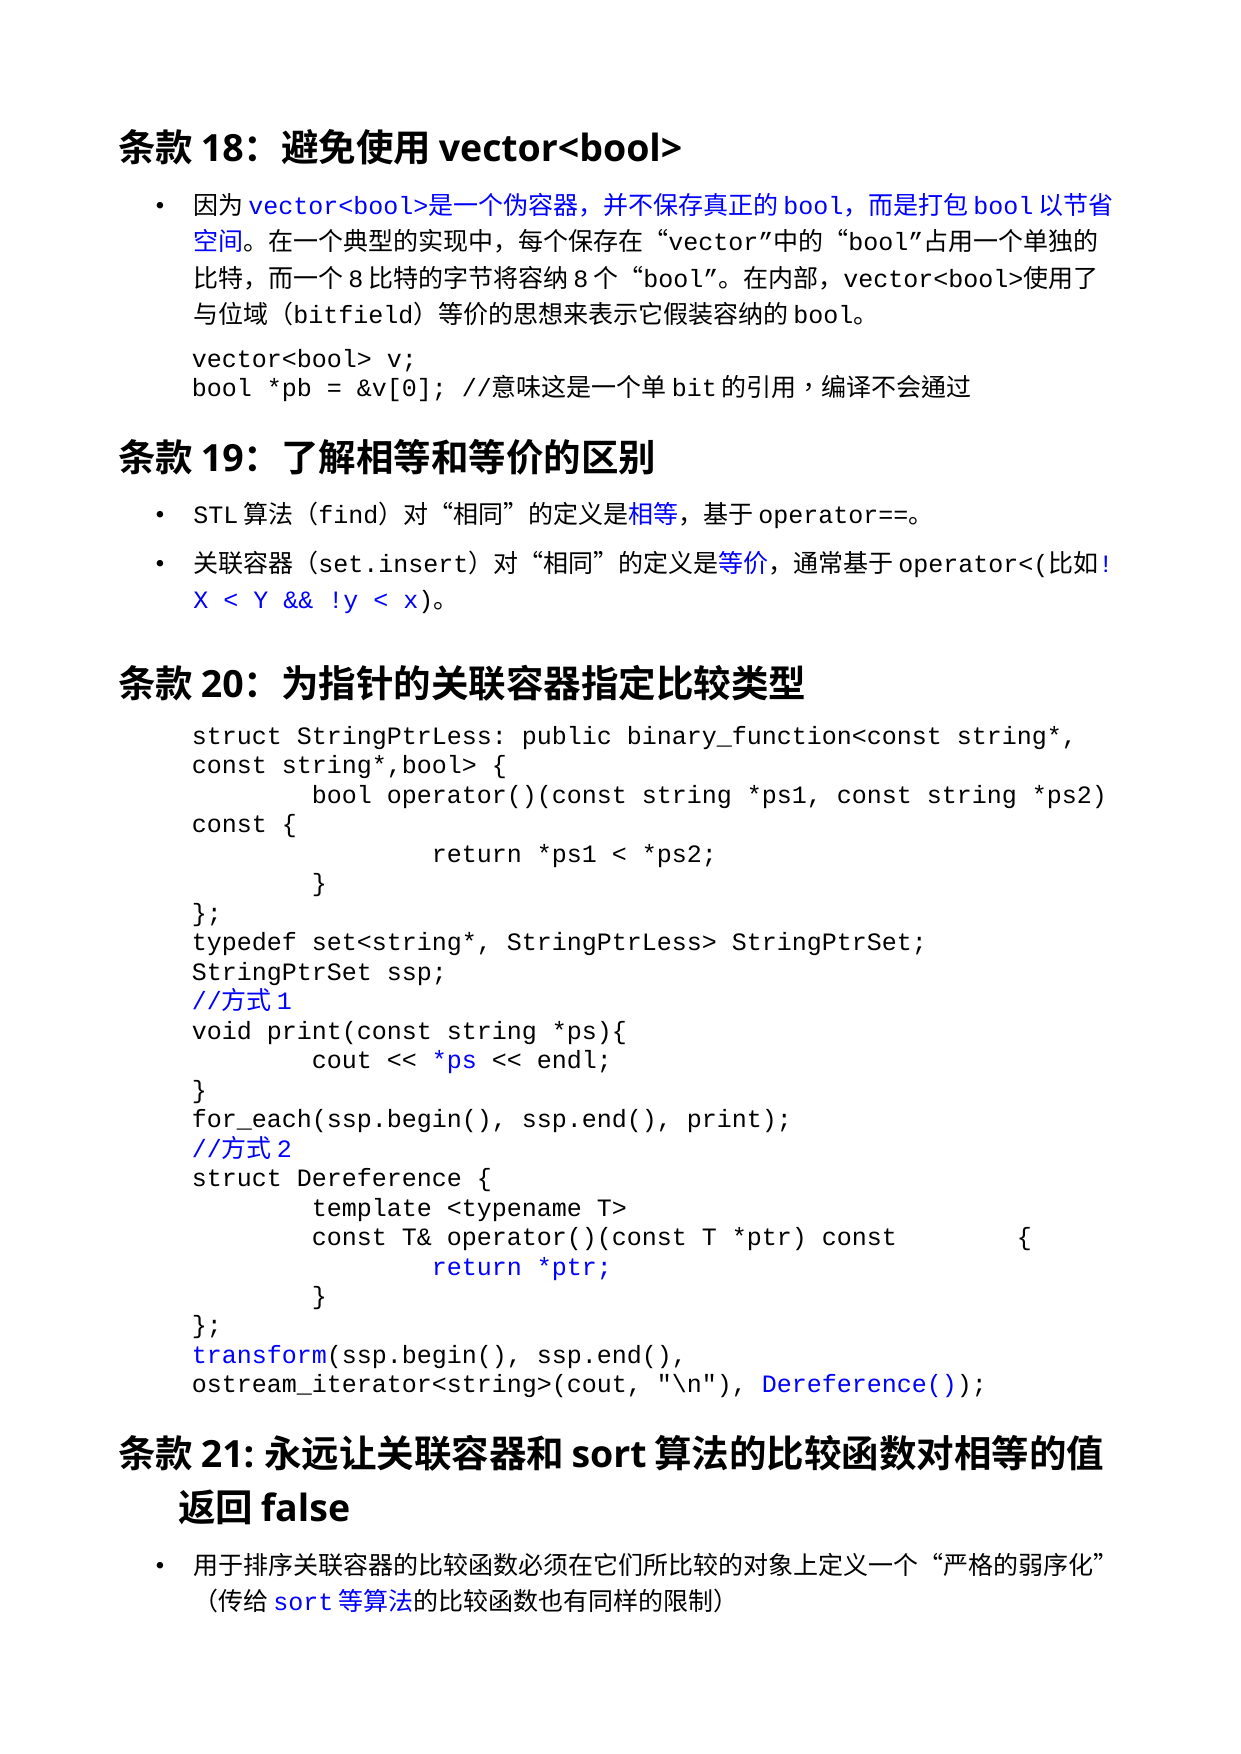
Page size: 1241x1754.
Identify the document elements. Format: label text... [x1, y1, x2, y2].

text struct StringPtrLess: public binary_function<const string*, const string*,bool> { [192, 721, 1122, 780]
text //方式1 [192, 986, 1122, 1016]
list 用于排序关联容器的比较函数必须在它们所比较的对象上定义一个“严格的弱序化”（传给sort等算法的比较函数也有同样的限制） [156, 1545, 1122, 1618]
subtitle 条款21: 永远让关联容器和sort算法的比较函数对相等的值返回false [118, 1424, 1122, 1533]
text template <typename T> [192, 1192, 1122, 1222]
text } [192, 1074, 1122, 1104]
subtitle 条款19：了解相等和等价的区别 [118, 427, 1122, 482]
text } [192, 1281, 1122, 1310]
text cout << *ps << endl; [192, 1045, 1122, 1074]
text for_each(ssp.begin(), ssp.end(), print); [192, 1104, 1122, 1133]
text bool operator()(const string *ps1, const string *ps2) const { [192, 780, 1122, 839]
text }; [192, 1310, 1122, 1340]
subtitle 条款18：避免使用vector<bool> [118, 118, 1122, 173]
text //方式2 [192, 1133, 1122, 1163]
text void print(const string *ps){ [192, 1016, 1122, 1045]
list 关联容器（set.insert）对“相同”的定义是等价，通常基于operator<(比如!X < Y && !y < x)。 [156, 543, 1122, 616]
text return *ps1 < *ps2; [192, 839, 1122, 868]
text transform(ssp.begin(), ssp.end(), ostream_iterator<string>(cout, "\n"), Dereference()); [192, 1340, 1122, 1399]
text vector<bool> v; [192, 343, 1122, 373]
text return *ptr; [192, 1251, 1122, 1281]
text const T& operator()(const T *ptr) const { [192, 1222, 1122, 1251]
list STL算法（find）对“相同”的定义是相等，基于operator==。 [156, 494, 1122, 531]
text struct Dereference { [192, 1163, 1122, 1192]
text StringPtrSet ssp; [192, 957, 1122, 986]
text }; [192, 898, 1122, 927]
text typedef set<string*, StringPtrLess> StringPtrSet; [192, 927, 1122, 957]
subtitle 条款20：为指针的关联容器指定比较类型 [118, 654, 1122, 708]
list 因为vector<bool>是一个伪容器，并不保存真正的bool，而是打包bool以节省空间。在一个典型的实现中，每个保存在“vector”中的“bool”占用一个单独的比特，而一个8比特的字节将容纳8个“bool”。在内部，vector<bool>使用了与位域（bitfield）等价的思想来表示它假装容纳的bool。 [156, 185, 1122, 331]
text bool *pb = &v[0]; //意味这是一个单bit的引用，编译不会通过 [192, 373, 1122, 402]
text } [192, 868, 1122, 898]
